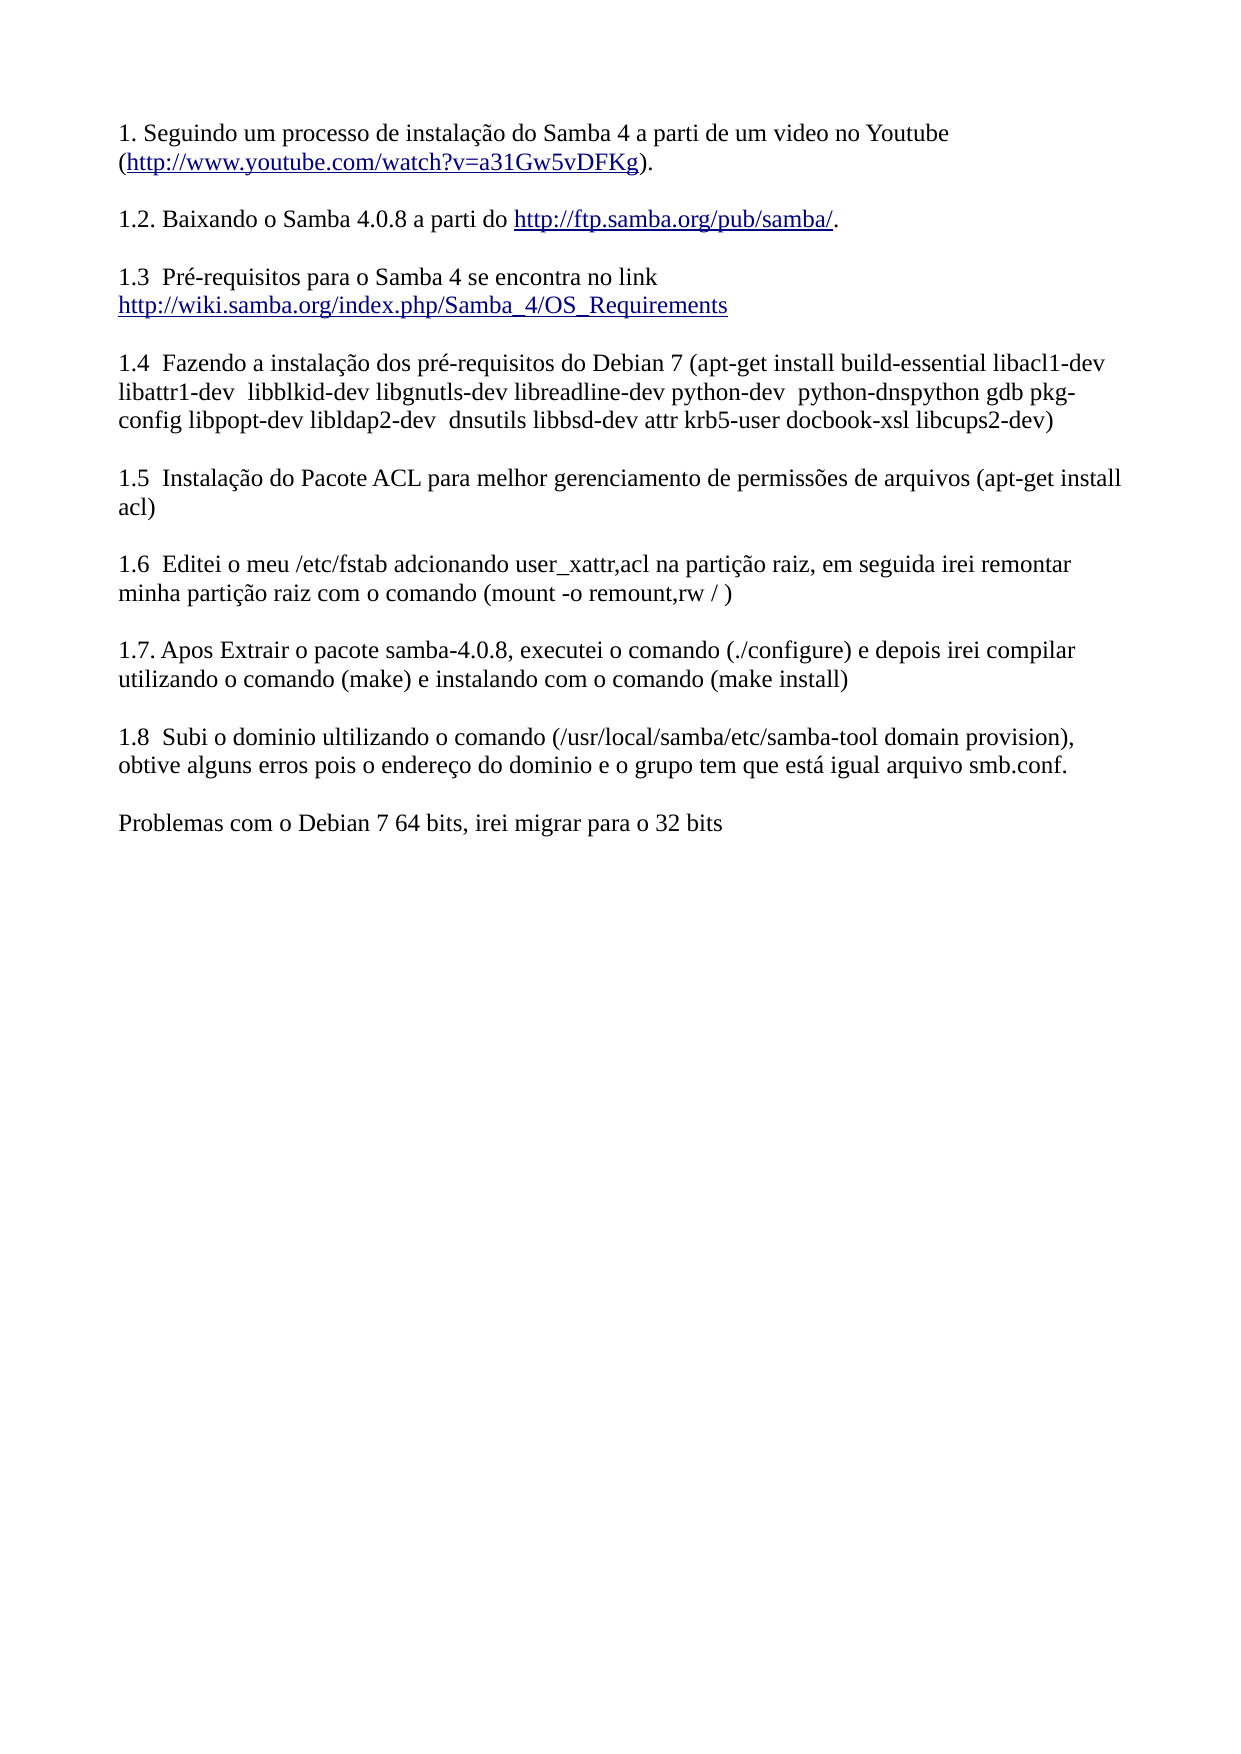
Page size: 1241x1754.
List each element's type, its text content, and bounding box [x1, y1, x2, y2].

text 1.5 Instalação do Pacote ACL para melhor gerenciamento de permissões de arquivos (apt-get install acl) [118, 463, 1122, 521]
text 1.4 Fazendo a instalação dos pré-requisitos do Debian 7 (apt-get install build-essential libacl1-dev libattr1-dev libblkid-dev libgnutls-dev libreadline-dev python-dev python-dnspython gdb pkg-config libpopt-dev libldap2-dev dnsutils libbsd-dev attr krb5-user docbook-xsl libcups2-dev) [118, 348, 1122, 434]
text 1.8 Subi o dominio ultilizando o comando (/usr/local/samba/etc/samba-tool domain provision), obtive alguns erros pois o endereço do dominio e o grupo tem que está igual arquivo smb.conf. [118, 722, 1122, 779]
text 1.3 Pré-requisitos para o Samba 4 se encontra no link http://wiki.samba.org/index.php/Samba_4/OS_Requirements [118, 262, 1122, 319]
text 1.2. Baixando o Samba 4.0.8 a parti do http://ftp.samba.org/pub/samba/. [118, 204, 1122, 233]
text 1.6 Editei o meu /etc/fstab adcionando user_xattr,acl na partição raiz, em seguida irei remontar minha partição raiz com o comando (mount -o remount,rw / ) [118, 549, 1122, 607]
text Problemas com o Debian 7 64 bits, irei migrar para o 32 bits [118, 808, 1122, 837]
text 1.7. Apos Extrair o pacote samba-4.0.8, executei o comando (./configure) e depois irei compilar utilizando o comando (make) e instalando com o comando (make install) [118, 636, 1122, 693]
text 1. Seguindo um processo de instalação do Samba 4 a parti de um video no Youtube (http://www.youtube.com/watch?v=a31Gw5vDFKg). [118, 118, 1122, 176]
